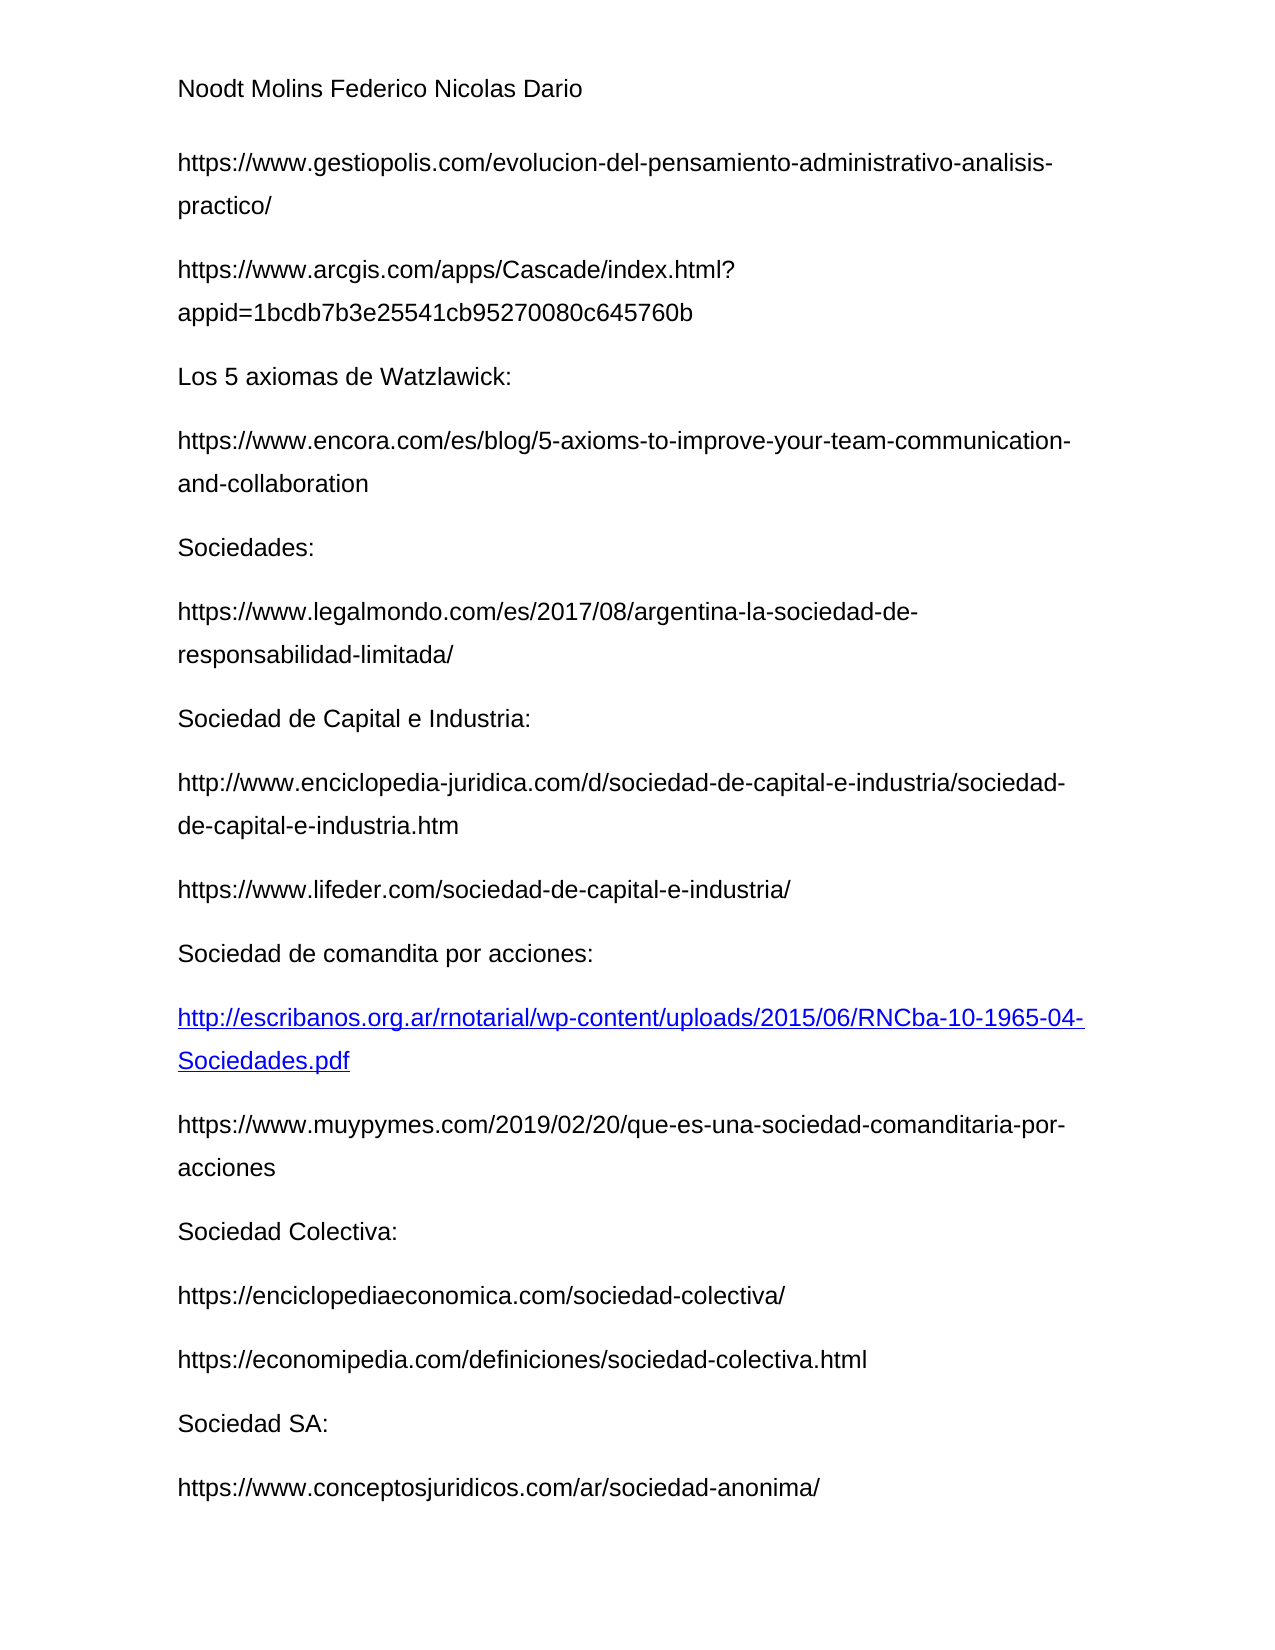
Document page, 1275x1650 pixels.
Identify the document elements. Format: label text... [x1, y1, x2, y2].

text https://www.muypymes.com/2019/02/20/que-es-una-sociedad-comanditaria-por-acciones [177, 1110, 1098, 1182]
text https://www.arcgis.com/apps/Cascade/index.html?appid=1bcdb7b3e25541cb95270080c645760b [177, 255, 1098, 327]
text Sociedad SA: [177, 1409, 1098, 1438]
text https://www.conceptosjuridicos.com/ar/sociedad-anonima/ [177, 1473, 1098, 1502]
text Sociedad Colectiva: [177, 1217, 1098, 1246]
text Sociedad de comandita por acciones: [177, 939, 1098, 968]
text https://www.lifeder.com/sociedad-de-capital-e-industria/ [177, 875, 1098, 904]
text https://www.legalmondo.com/es/2017/08/argentina-la-sociedad-de-responsabilidad-limitada/ [177, 597, 1098, 669]
text Sociedad de Capital e Industria: [177, 704, 1098, 733]
text https://www.encora.com/es/blog/5-axioms-to-improve-your-team-communication-and-collaboration [177, 426, 1098, 498]
text https://economipedia.com/definiciones/sociedad-colectiva.html [177, 1345, 1098, 1374]
text Los 5 axiomas de Watzlawick: [177, 362, 1098, 391]
text https://www.gestiopolis.com/evolucion-del-pensamiento-administrativo-analisis-practico/ [177, 148, 1098, 219]
text https://enciclopediaeconomica.com/sociedad-colectiva/ [177, 1281, 1098, 1310]
text http://escribanos.org.ar/rnotarial/wp-content/uploads/2015/06/RNCba-10-1965-04-Sociedades.pdf [177, 1003, 1098, 1075]
text http://www.enciclopedia-juridica.com/d/sociedad-de-capital-e-industria/sociedad-de-capital-e-industria.htm [177, 768, 1098, 840]
text Sociedades: [177, 533, 1098, 562]
